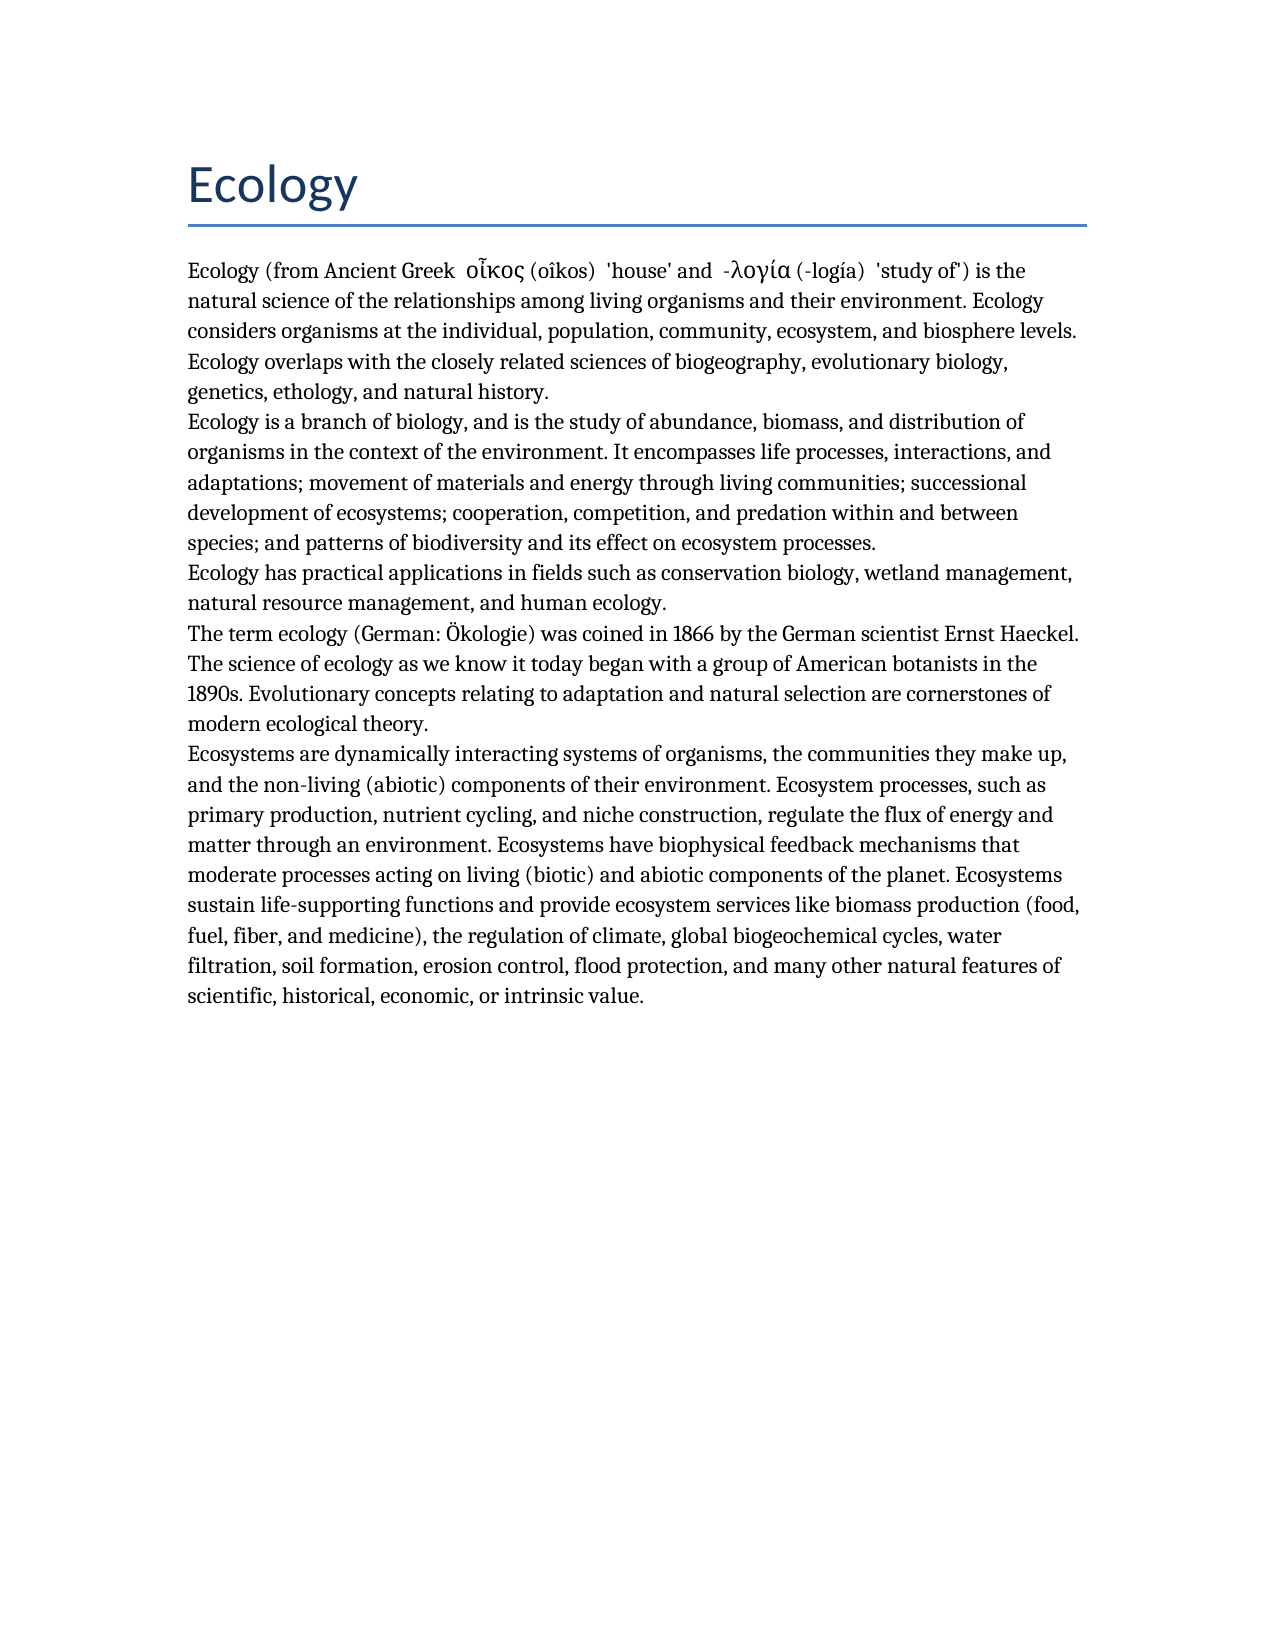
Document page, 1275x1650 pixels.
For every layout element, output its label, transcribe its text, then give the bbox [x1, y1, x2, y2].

text Ecology (from Ancient Greek οἶκος (oîkos) 'house' and -λογία (-logía) 'study of') is the natural science of the relationships among living organisms and their environment. Ecology considers organisms at the individual, population, community, ecosystem, and biosphere levels. Ecology overlaps with the closely related sciences of biogeography, evolutionary biology, genetics, ethology, and natural history. Ecology is a branch of biology, and is the study of abundance, biomass, and distribution of organisms in the context of the environment. It encompasses life processes, interactions, and adaptations; movement of materials and energy through living communities; successional development of ecosystems; cooperation, competition, and predation within and between species; and patterns of biodiversity and its effect on ecosystem processes. Ecology has practical applications in fields such as conservation biology, wetland management, natural resource management, and human ecology. The term ecology (German: Ökologie) was coined in 1866 by the German scientist Ernst Haeckel. The science of ecology as we know it today began with a group of American botanists in the 1890s. Evolutionary concepts relating to adaptation and natural selection are cornerstones of modern ecological theory. Ecosystems are dynamically interacting systems of organisms, the communities they make up, and the non-living (abiotic) components of their environment. Ecosystem processes, such as primary production, nutrient cycling, and niche construction, regulate the flux of energy and matter through an environment. Ecosystems have biophysical feedback mechanisms that moderate processes acting on living (biotic) and abiotic components of the planet. Ecosystems sustain life-supporting functions and provide ecosystem services like biomass production (food, fuel, fiber, and medicine), the regulation of climate, global biogeochemical cycles, water filtration, soil formation, erosion control, flood protection, and many other natural features of scientific, historical, economic, or intrinsic value. [187, 258, 1087, 1009]
title Ecology [187, 150, 1087, 227]
